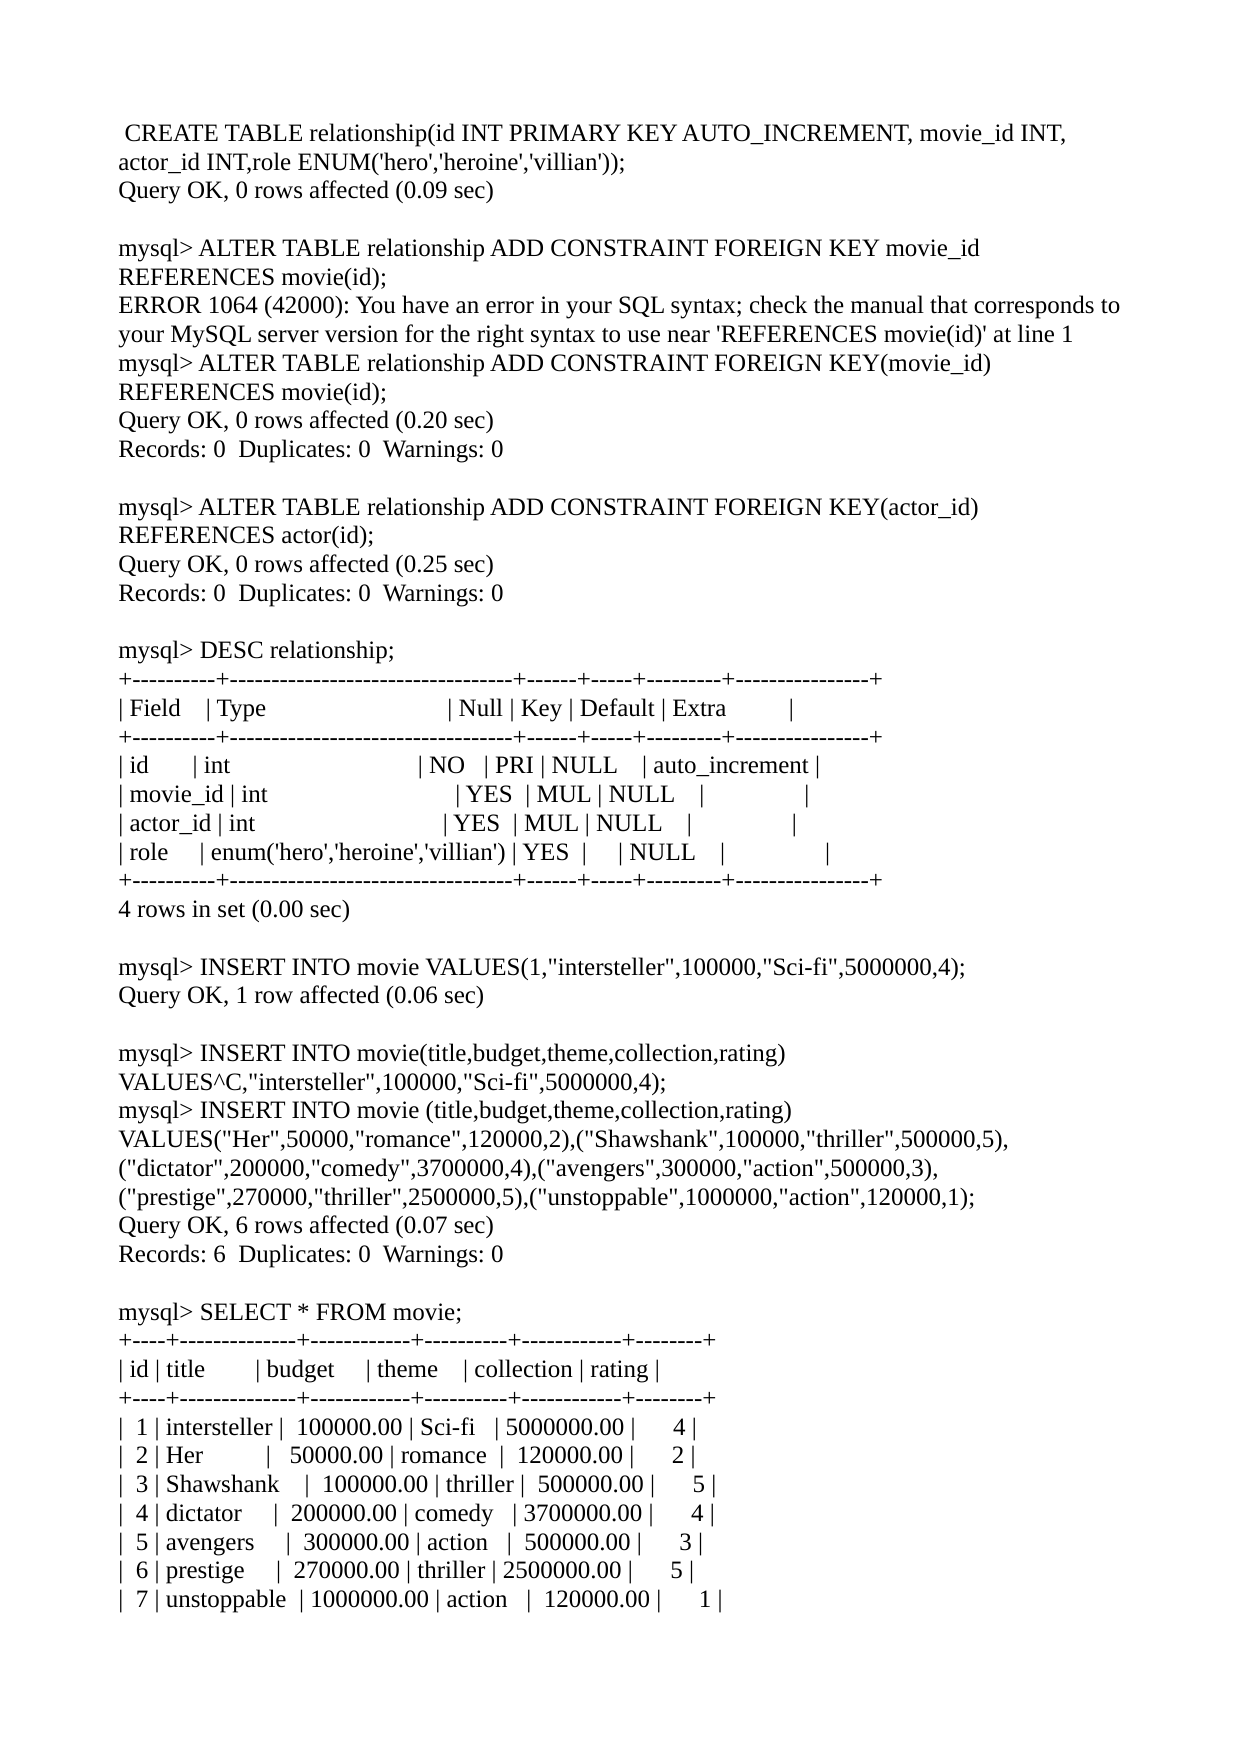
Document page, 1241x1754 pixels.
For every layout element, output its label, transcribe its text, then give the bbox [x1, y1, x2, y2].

text Records: 0 Duplicates: 0 Warnings: 0 [118, 578, 1122, 607]
text | 4 | dictator | 200000.00 | comedy | 3700000.00 | 4 | [118, 1498, 1122, 1527]
text mysql> INSERT INTO movie(title,budget,theme,collection,rating) VALUES^C,"intersteller",100000,"Sci-fi",5000000,4); [118, 1038, 1122, 1096]
text +----+--------------+------------+----------+------------+--------+ [118, 1383, 1122, 1412]
text CREATE TABLE relationship(id INT PRIMARY KEY AUTO_INCREMENT, movie_id INT, actor_id INT,role ENUM('hero','heroine','villian')); [118, 118, 1122, 176]
text | 5 | avengers | 300000.00 | action | 500000.00 | 3 | [118, 1527, 1122, 1556]
text Query OK, 0 rows affected (0.20 sec) [118, 406, 1122, 434]
text +----+--------------+------------+----------+------------+--------+ [118, 1326, 1122, 1354]
text | 2 | Her | 50000.00 | romance | 120000.00 | 2 | [118, 1441, 1122, 1469]
text mysql> INSERT INTO movie (title,budget,theme,collection,rating) VALUES("Her",50000,"romance",120000,2),("Shawshank",100000,"thriller",500000,5),("dictator",200000,"comedy",3700000,4),("avengers",300000,"action",500000,3),("prestige",270000,"thriller",2500000,5),("unstoppable",1000000,"action",120000,1); [118, 1096, 1122, 1211]
text | 3 | Shawshank | 100000.00 | thriller | 500000.00 | 5 | [118, 1469, 1122, 1498]
text Query OK, 1 row affected (0.06 sec) [118, 981, 1122, 1009]
text Records: 6 Duplicates: 0 Warnings: 0 [118, 1239, 1122, 1268]
text Query OK, 0 rows affected (0.09 sec) [118, 176, 1122, 204]
text | id | int | NO | PRI | NULL | auto_increment | [118, 751, 1122, 779]
text +----------+----------------------------------+------+-----+---------+----------------+ [118, 722, 1122, 751]
text ERROR 1064 (42000): You have an error in your SQL syntax; check the manual that corresponds to your MySQL server version for the right syntax to use near 'REFERENCES movie(id)' at line 1 [118, 291, 1122, 348]
text | movie_id | int | YES | MUL | NULL | | [118, 779, 1122, 808]
text Query OK, 6 rows affected (0.07 sec) [118, 1211, 1122, 1239]
text mysql> DESC relationship; [118, 636, 1122, 664]
text | 6 | prestige | 270000.00 | thriller | 2500000.00 | 5 | [118, 1556, 1122, 1584]
text | role | enum('hero','heroine','villian') | YES | | NULL | | [118, 837, 1122, 866]
text | 7 | unstoppable | 1000000.00 | action | 120000.00 | 1 | [118, 1584, 1122, 1613]
text | Field | Type | Null | Key | Default | Extra | [118, 693, 1122, 722]
text | 1 | intersteller | 100000.00 | Sci-fi | 5000000.00 | 4 | [118, 1412, 1122, 1441]
text mysql> INSERT INTO movie VALUES(1,"intersteller",100000,"Sci-fi",5000000,4); [118, 952, 1122, 981]
text +----------+----------------------------------+------+-----+---------+----------------+ [118, 866, 1122, 894]
text mysql> SELECT * FROM movie; [118, 1297, 1122, 1326]
text +----------+----------------------------------+------+-----+---------+----------------+ [118, 664, 1122, 693]
text mysql> ALTER TABLE relationship ADD CONSTRAINT FOREIGN KEY movie_id REFERENCES movie(id); [118, 233, 1122, 291]
text | id | title | budget | theme | collection | rating | [118, 1354, 1122, 1383]
text 4 rows in set (0.00 sec) [118, 894, 1122, 923]
text mysql> ALTER TABLE relationship ADD CONSTRAINT FOREIGN KEY(movie_id) REFERENCES movie(id); [118, 348, 1122, 406]
text | actor_id | int | YES | MUL | NULL | | [118, 808, 1122, 837]
text Records: 0 Duplicates: 0 Warnings: 0 [118, 434, 1122, 463]
text Query OK, 0 rows affected (0.25 sec) [118, 549, 1122, 578]
text mysql> ALTER TABLE relationship ADD CONSTRAINT FOREIGN KEY(actor_id) REFERENCES actor(id); [118, 492, 1122, 549]
